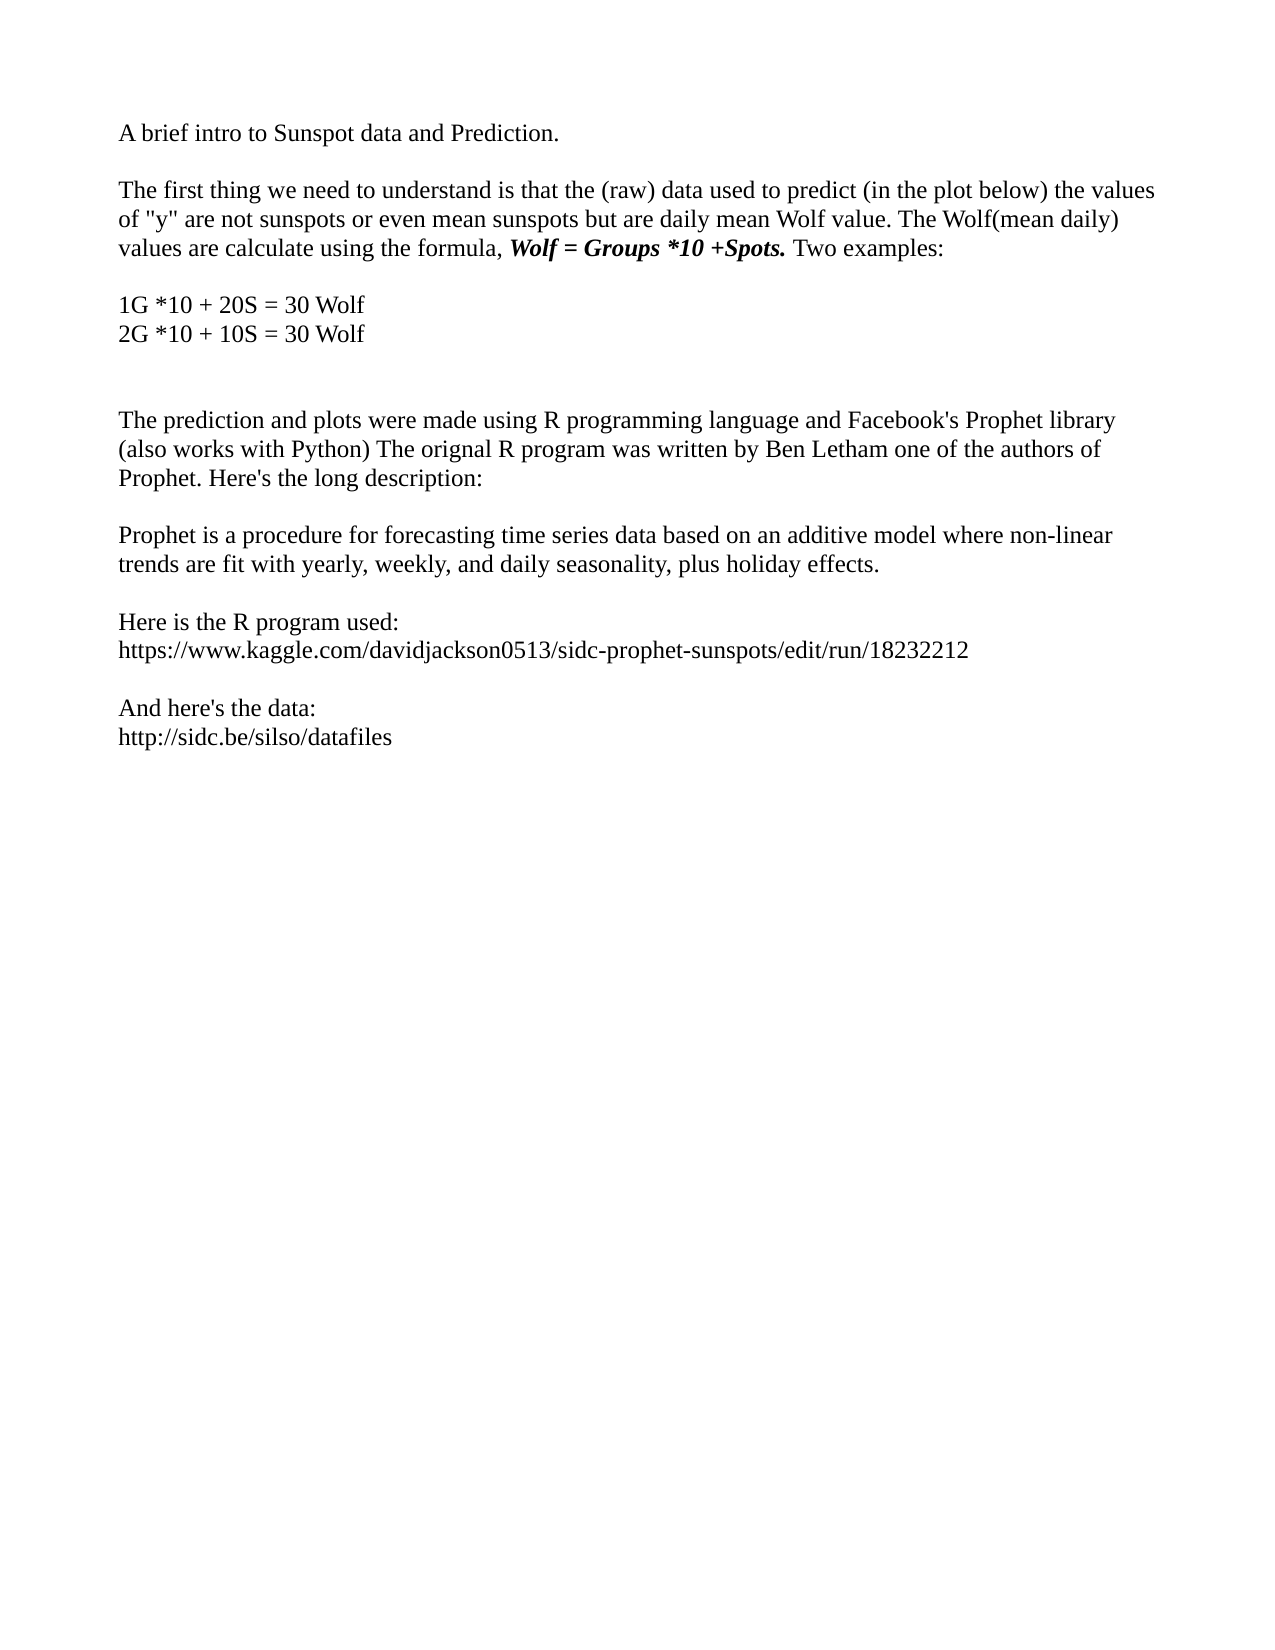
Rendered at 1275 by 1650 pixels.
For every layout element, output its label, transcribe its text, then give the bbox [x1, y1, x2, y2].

text Here is the R program used: [118, 607, 1157, 636]
text 1G *10 + 20S = 30 Wolf [118, 291, 1157, 319]
text The prediction and plots were made using R programming language and Facebook's Prophet library (also works with Python) The orignal R program was written by Ben Letham one of the authors of Prophet. Here's the long description: [118, 406, 1157, 492]
text And here's the data: [118, 693, 1157, 722]
text Prophet is a procedure for forecasting time series data based on an additive model where non-linear trends are fit with yearly, weekly, and daily seasonality, plus holiday effects. [118, 521, 1157, 578]
text A brief intro to Sunspot data and Prediction. [118, 118, 1157, 147]
text The first thing we need to understand is that the (raw) data used to predict (in the plot below) the values of "y" are not sunspots or even mean sunspots but are daily mean Wolf value. The Wolf(mean daily) values are calculate using the formula, Wolf = Groups *10 +Spots. Two examples: [118, 176, 1157, 262]
text https://www.kaggle.com/davidjackson0513/sidc-prophet-sunspots/edit/run/18232212 [118, 636, 1157, 664]
text 2G *10 + 10S = 30 Wolf [118, 319, 1157, 348]
text http://sidc.be/silso/datafiles [118, 722, 1157, 751]
